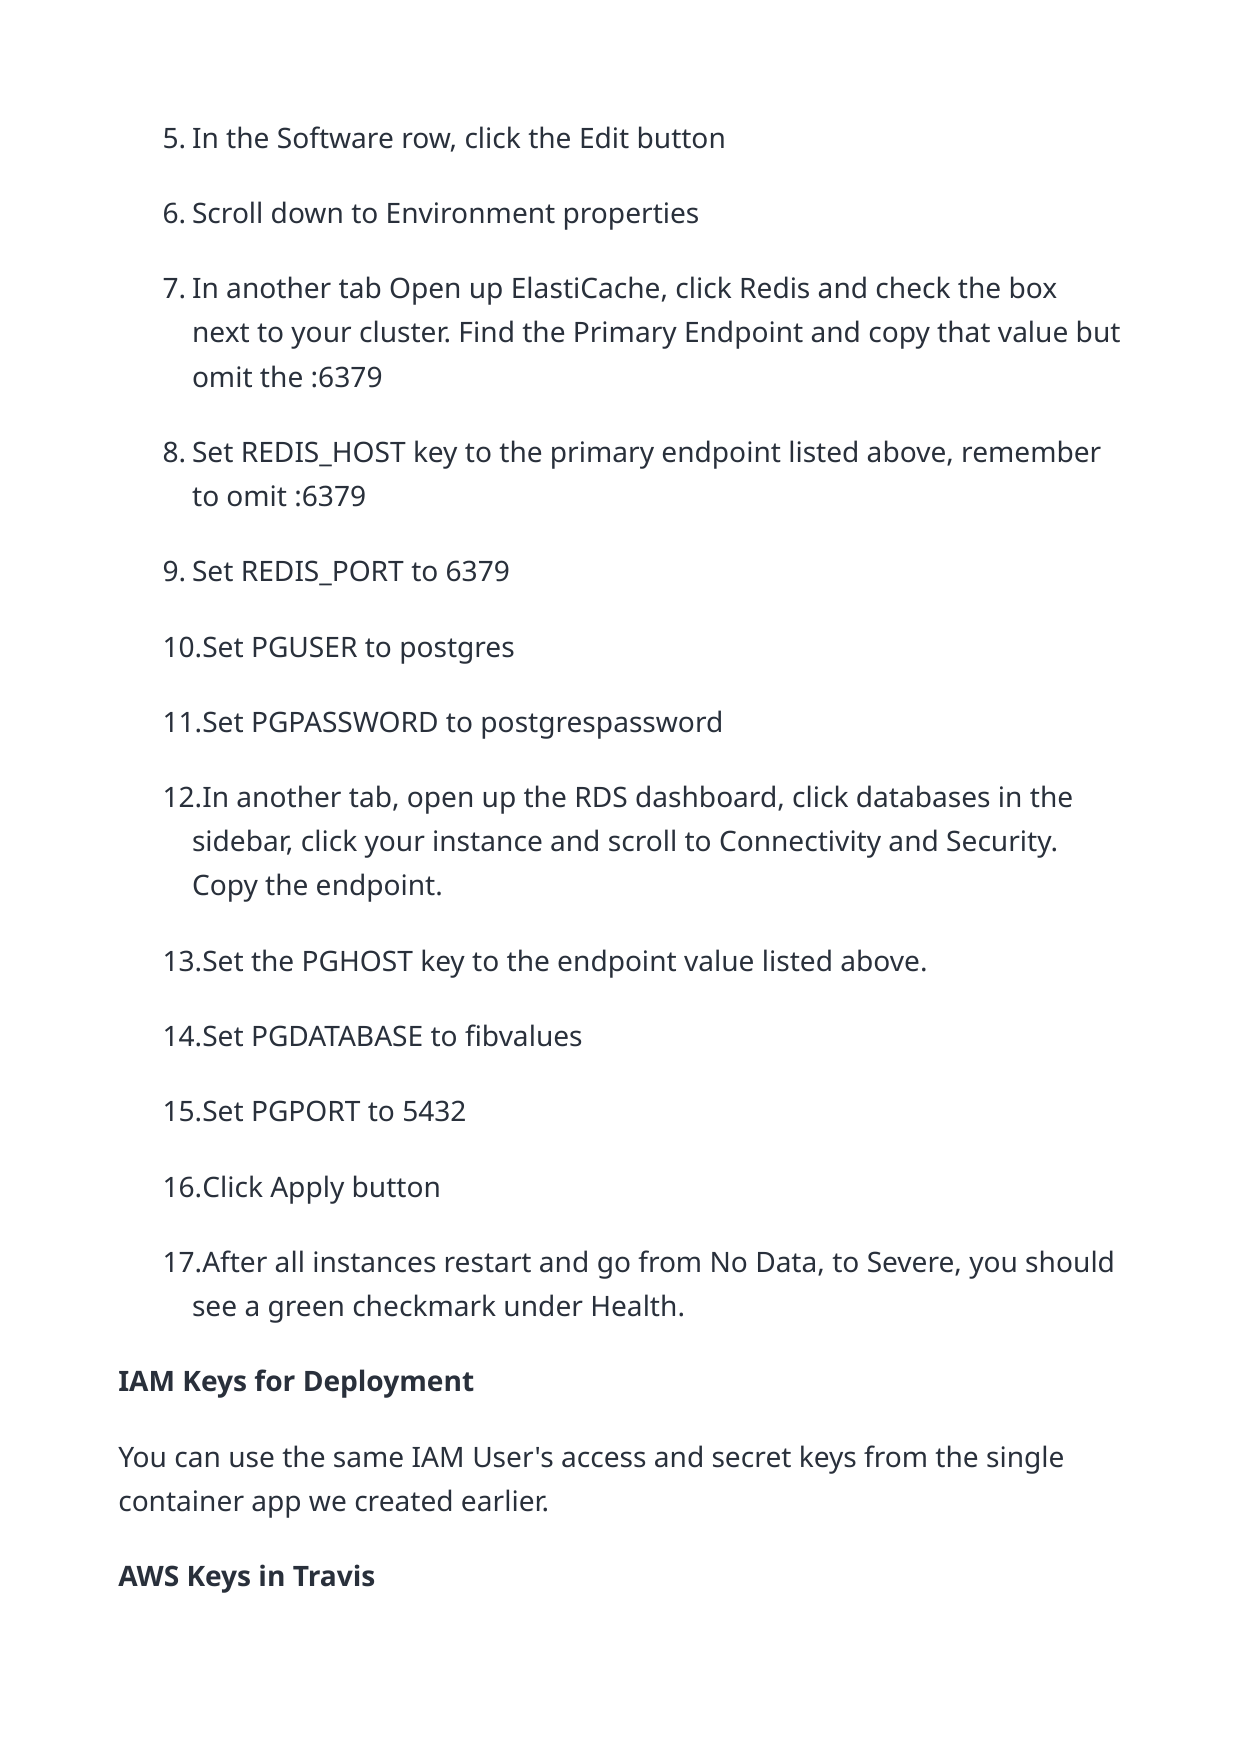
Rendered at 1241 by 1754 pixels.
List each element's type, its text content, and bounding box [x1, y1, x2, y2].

list Set REDIS_HOST key to the primary endpoint listed above, remember to omit :6379 [162, 432, 1122, 514]
list Set PGPASSWORD to postgrespassword [162, 702, 1122, 741]
list Set the PGHOST key to the endpoint value listed above. [162, 941, 1122, 979]
list Set PGUSER to postgres [162, 627, 1122, 665]
list In the Software row, click the Edit button [162, 118, 1122, 156]
text IAM Keys for Deployment [118, 1362, 1122, 1400]
list Set PGPORT to 5432 [162, 1092, 1122, 1130]
list In another tab Open up ElastiCache, click Redis and check the box next to your cluster. Find the Primary Endpoint and copy that value but omit the :6379 [162, 269, 1122, 395]
list After all instances restart and go from No Data, to Severe, you should see a green checkmark under Health. [162, 1242, 1122, 1324]
list In another tab, open up the RDS dashboard, click databases in the sidebar, click your instance and scroll to Connectivity and Security. Copy the endpoint. [162, 777, 1122, 904]
text AWS Keys in Travis [118, 1556, 1122, 1594]
list Set REDIS_PORT to 6379 [162, 552, 1122, 590]
text You can use the same IAM User's access and secret keys from the single container app we created earlier. [118, 1437, 1122, 1519]
list Set PGDATABASE to fibvalues [162, 1016, 1122, 1054]
list Scroll down to Environment properties [162, 193, 1122, 232]
list Click Apply button [162, 1167, 1122, 1205]
